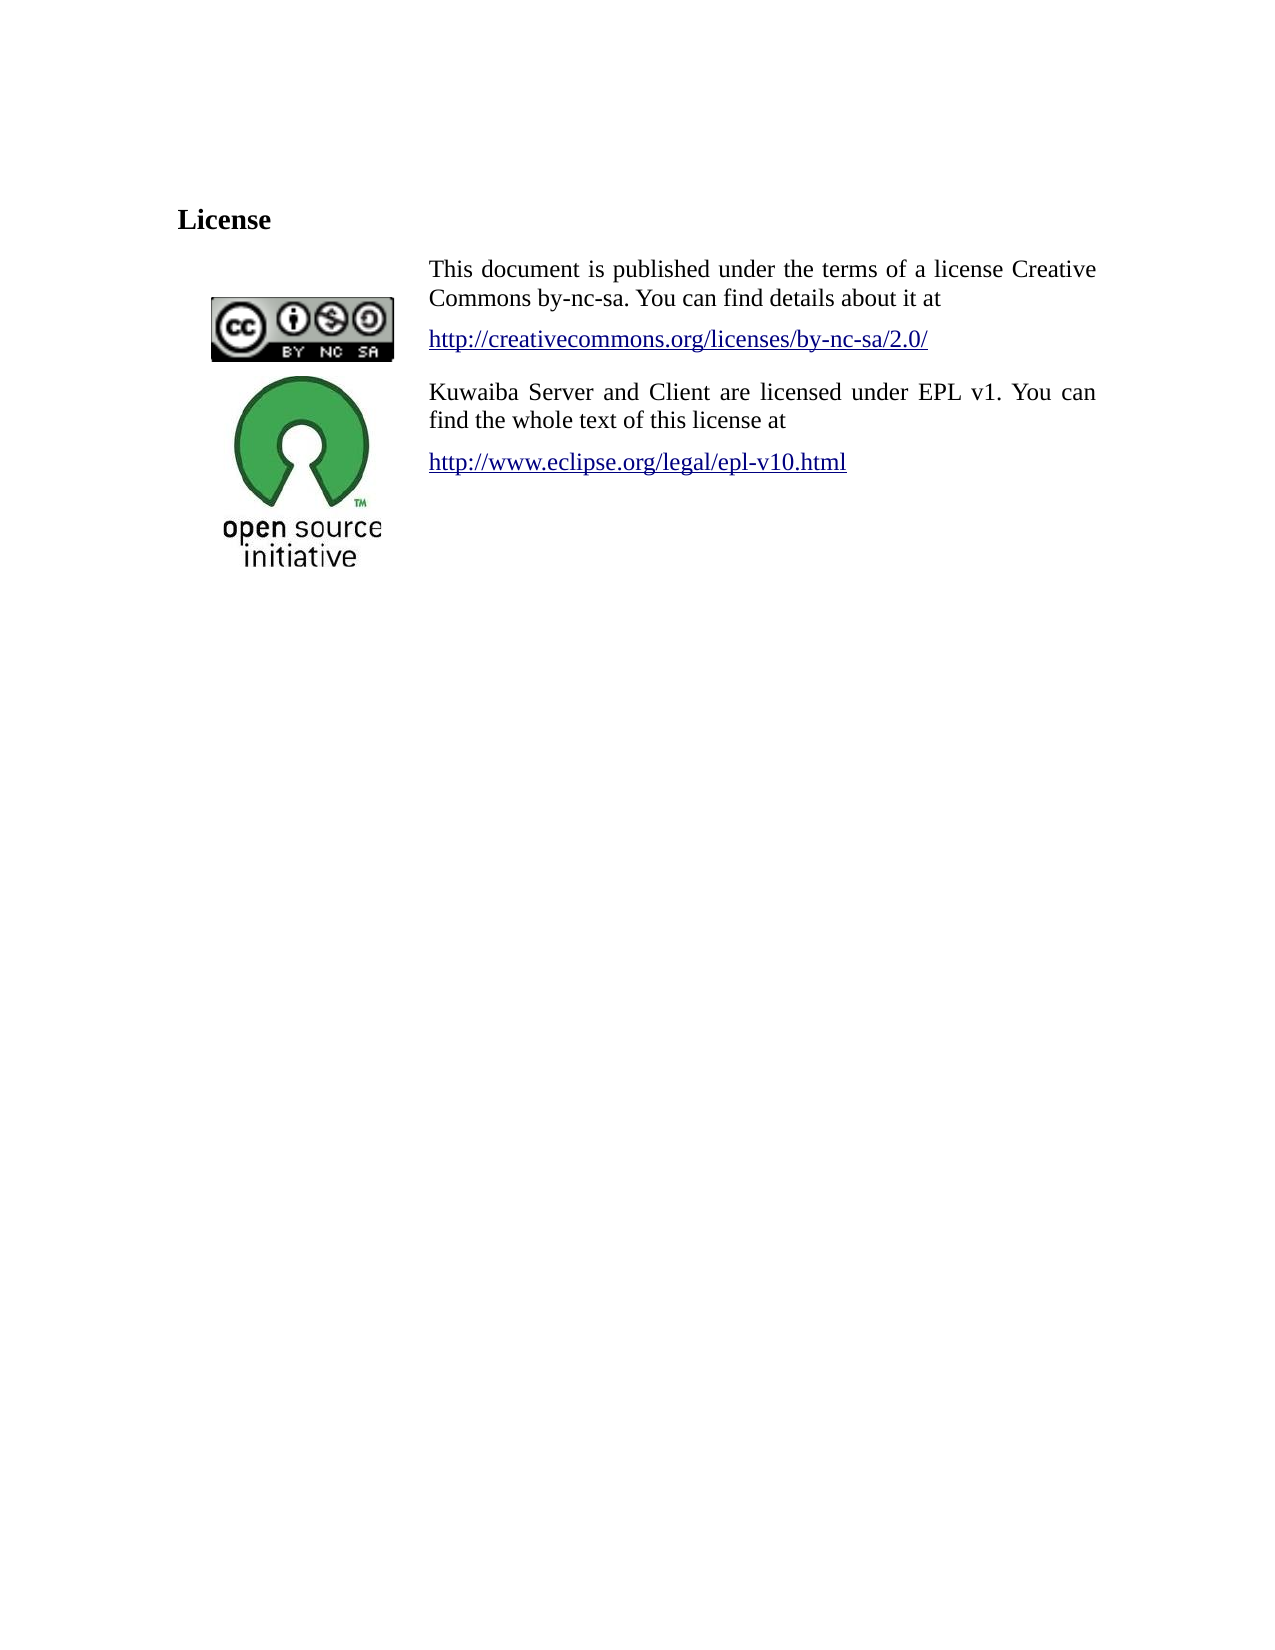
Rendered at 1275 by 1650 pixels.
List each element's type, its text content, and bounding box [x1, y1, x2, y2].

table_cell Kuwaiba Server and Client are licensed under EPL v1. You can find the whole text of this license at http://www.eclipse.org/legal/epl-v10.html [423, 371, 1102, 494]
table_cell [182, 371, 423, 494]
subtitle License [177, 202, 1098, 236]
table_header [182, 248, 423, 371]
picture [223, 376, 382, 567]
table_header This document is published under the terms of a license Creative Commons by-nc-sa. You can find details about it at http://creativecommons.org/licenses/by-nc-sa/2.0/ [423, 248, 1102, 371]
picture [211, 297, 395, 362]
